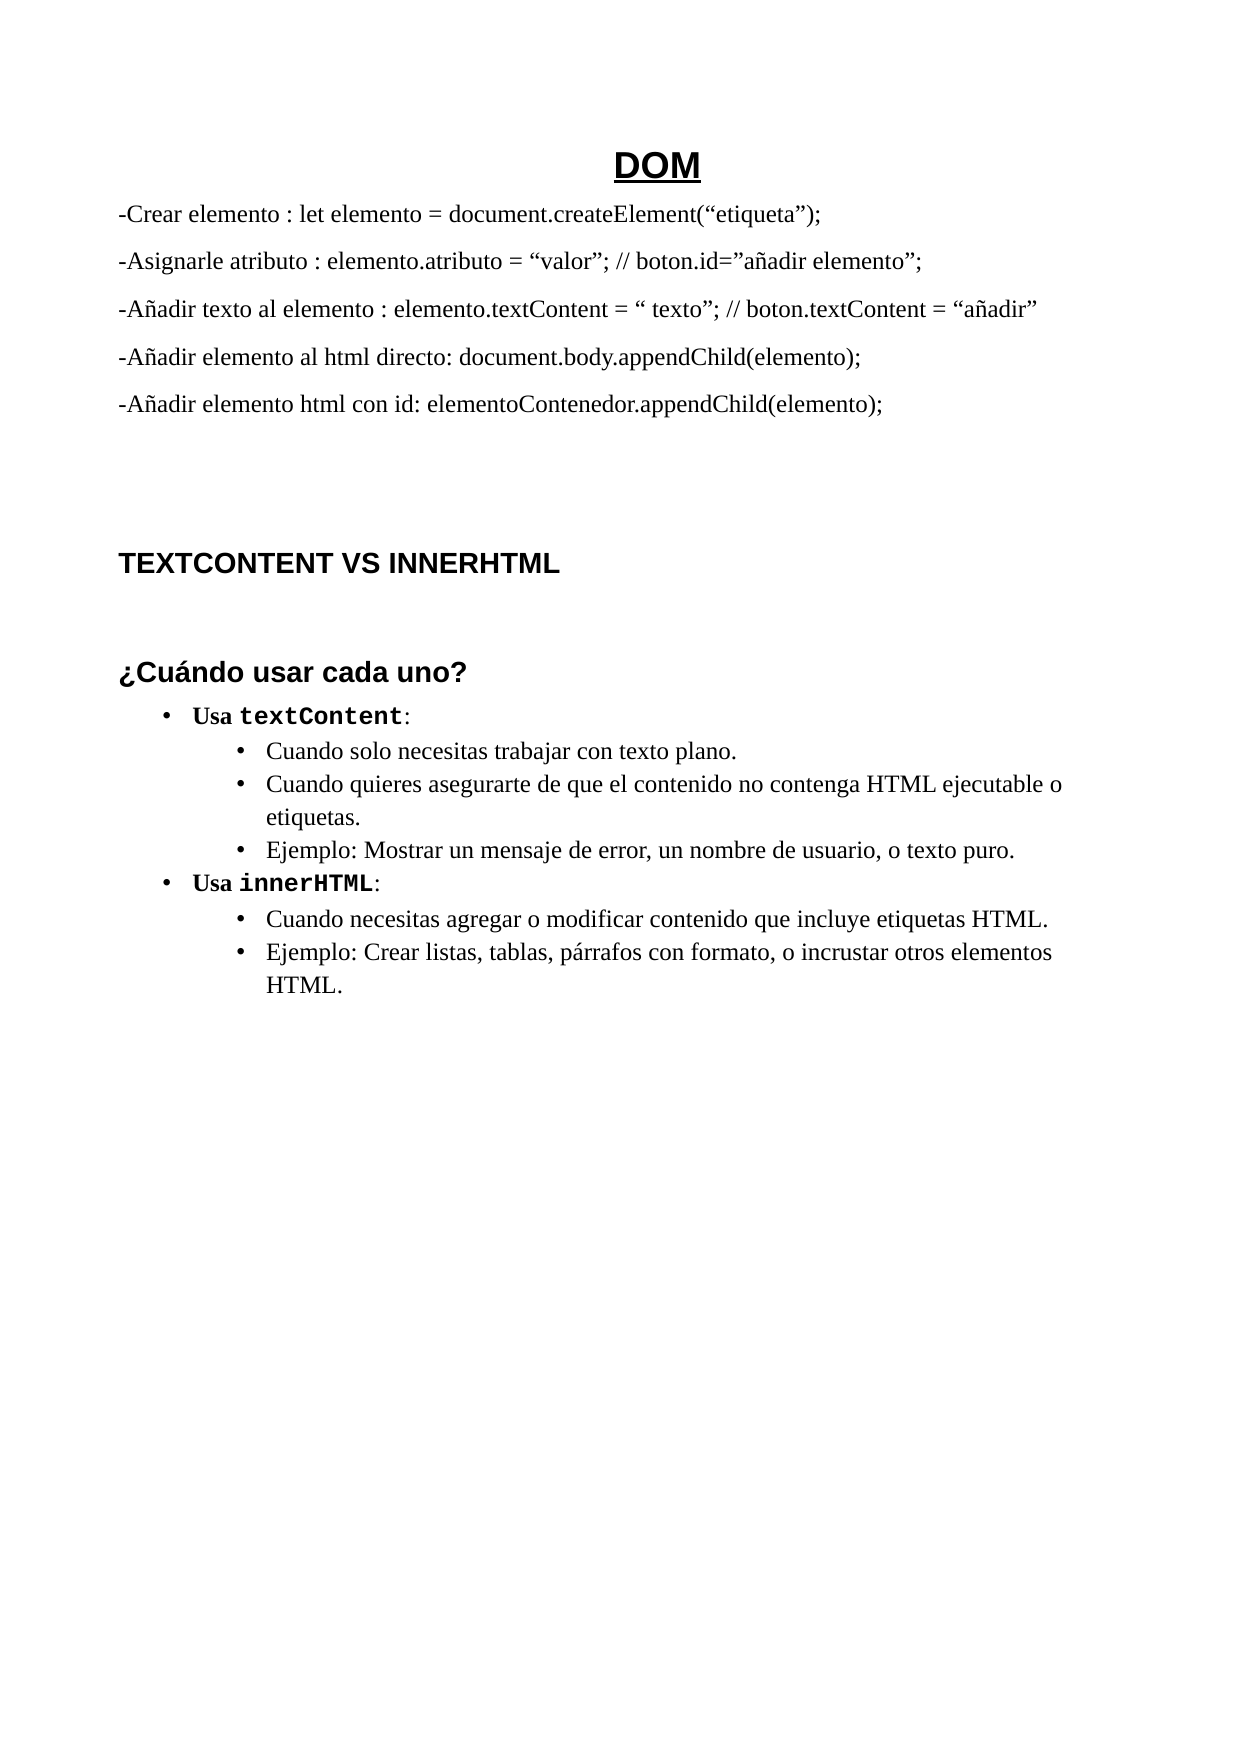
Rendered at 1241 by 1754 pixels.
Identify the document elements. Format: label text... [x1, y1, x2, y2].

list Usa innerHTML: [162, 868, 1122, 899]
list Ejemplo: Crear listas, tablas, párrafos con formato, o incrustar otros elementos HTML. [236, 937, 1122, 998]
subtitle TEXTCONTENT VS INNERHTML [118, 547, 1122, 580]
list Ejemplo: Mostrar un mensaje de error, un nombre de usuario, o texto puro. [236, 835, 1122, 864]
list Cuando quieres asegurarte de que el contenido no contenga HTML ejecutable o etiquetas. [236, 769, 1122, 831]
text -Crear elemento : let elemento = document.createElement(“etiqueta”); [118, 199, 1122, 227]
text -Añadir elemento html con id: elementoContenedor.appendChild(elemento); [118, 389, 1122, 418]
text -Asignarle atributo : elemento.atributo = “valor”; // boton.id=”añadir elemento”; [118, 246, 1122, 275]
text -Añadir texto al elemento : elemento.textContent = “ texto”; // boton.textContent = “añadir” [118, 294, 1122, 323]
subtitle DOM [118, 143, 1122, 186]
subtitle ¿Cuándo usar cada uno? [118, 655, 1122, 688]
list Cuando solo necesitas trabajar con texto plano. [236, 736, 1122, 765]
text -Añadir elemento al html directo: document.body.appendChild(elemento); [118, 342, 1122, 370]
list Usa textContent: [162, 701, 1122, 732]
list Cuando necesitas agregar o modificar contenido que incluye etiquetas HTML. [236, 904, 1122, 932]
